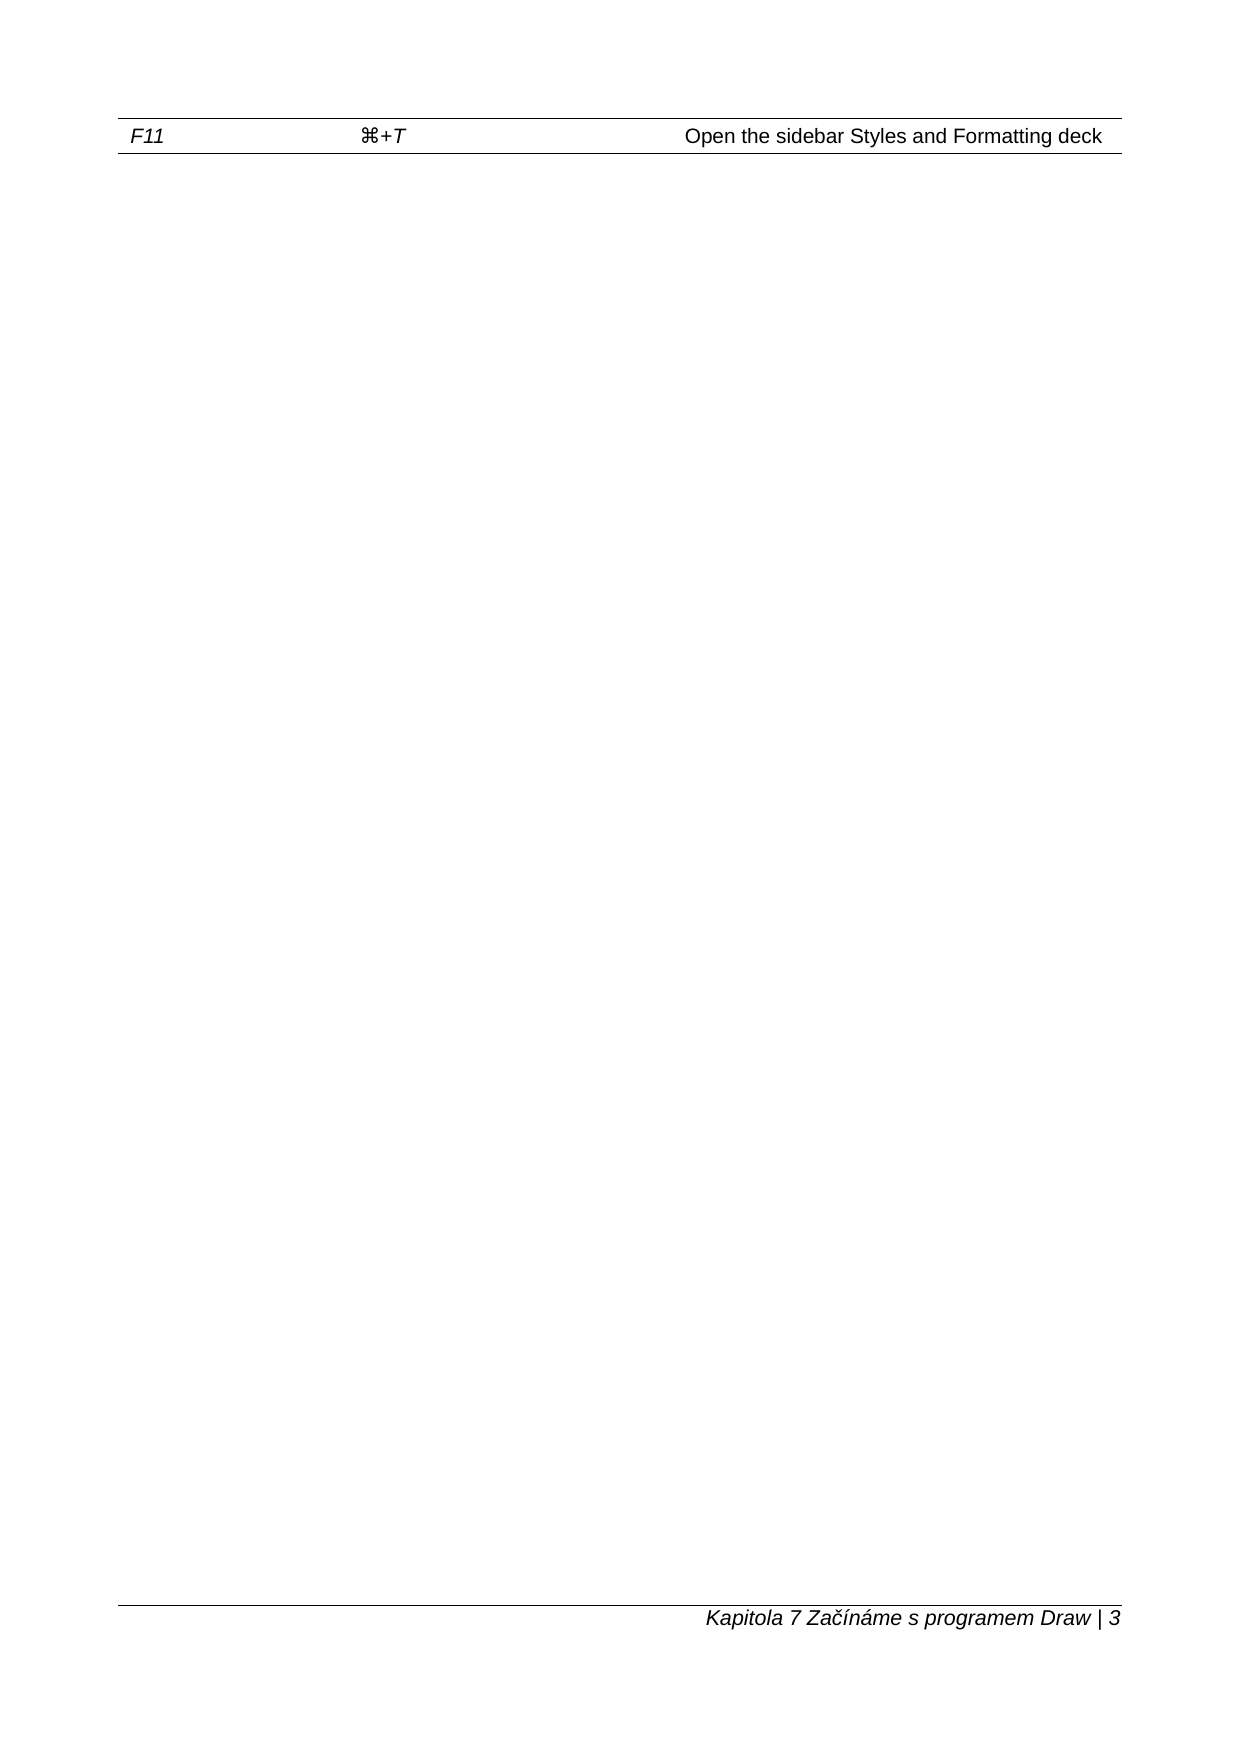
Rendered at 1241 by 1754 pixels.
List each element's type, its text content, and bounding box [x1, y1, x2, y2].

table_cell Open the sidebar Styles and Formatting deck [673, 119, 1122, 153]
table_cell F11 [118, 119, 347, 153]
table_cell ⌘+T [348, 119, 672, 153]
